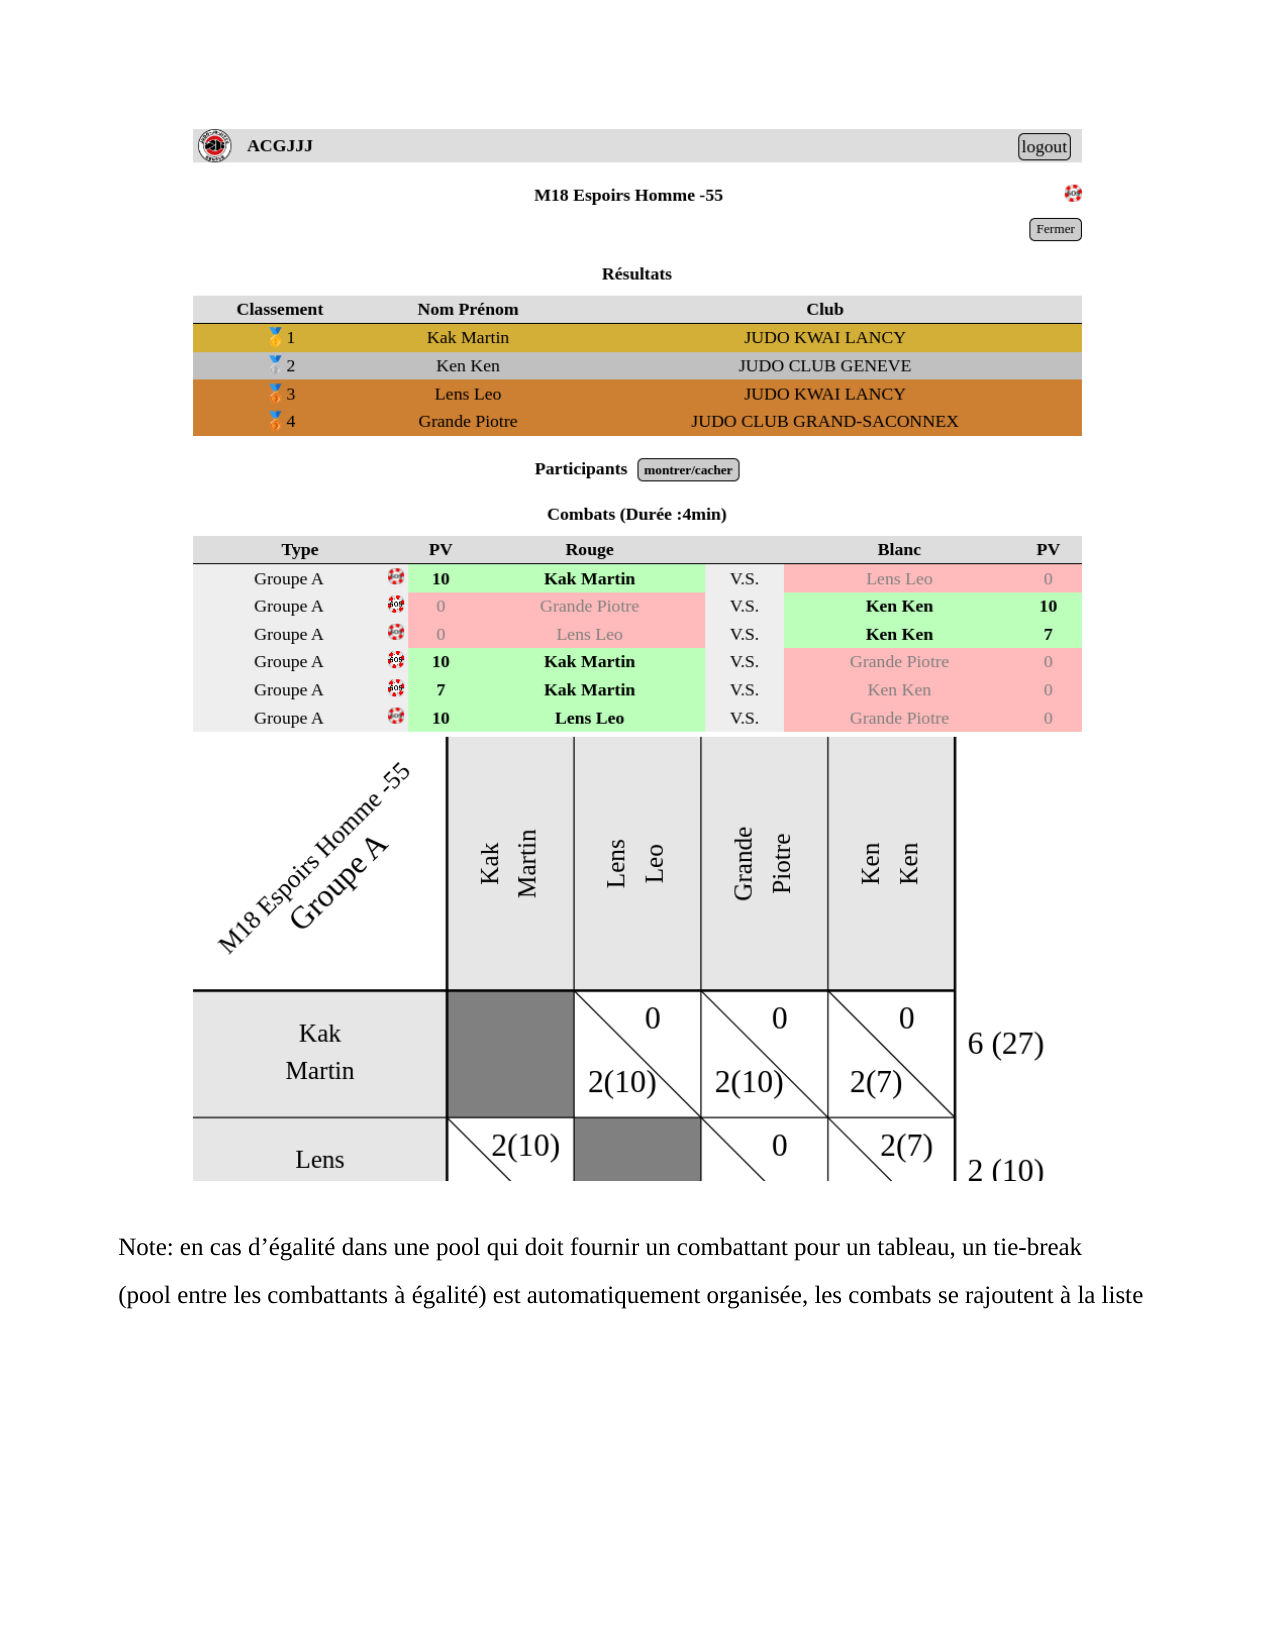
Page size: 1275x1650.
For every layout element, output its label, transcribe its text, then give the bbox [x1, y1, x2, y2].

text (pool entre les combattants à égalité) est automatiquement organisée, les combats se rajoutent à la liste [118, 1280, 1157, 1308]
picture [188, 118, 1087, 1181]
text Note: en cas d’égalité dans une pool qui doit fournir un combattant pour un tableau, un tie-break [118, 1232, 1157, 1261]
